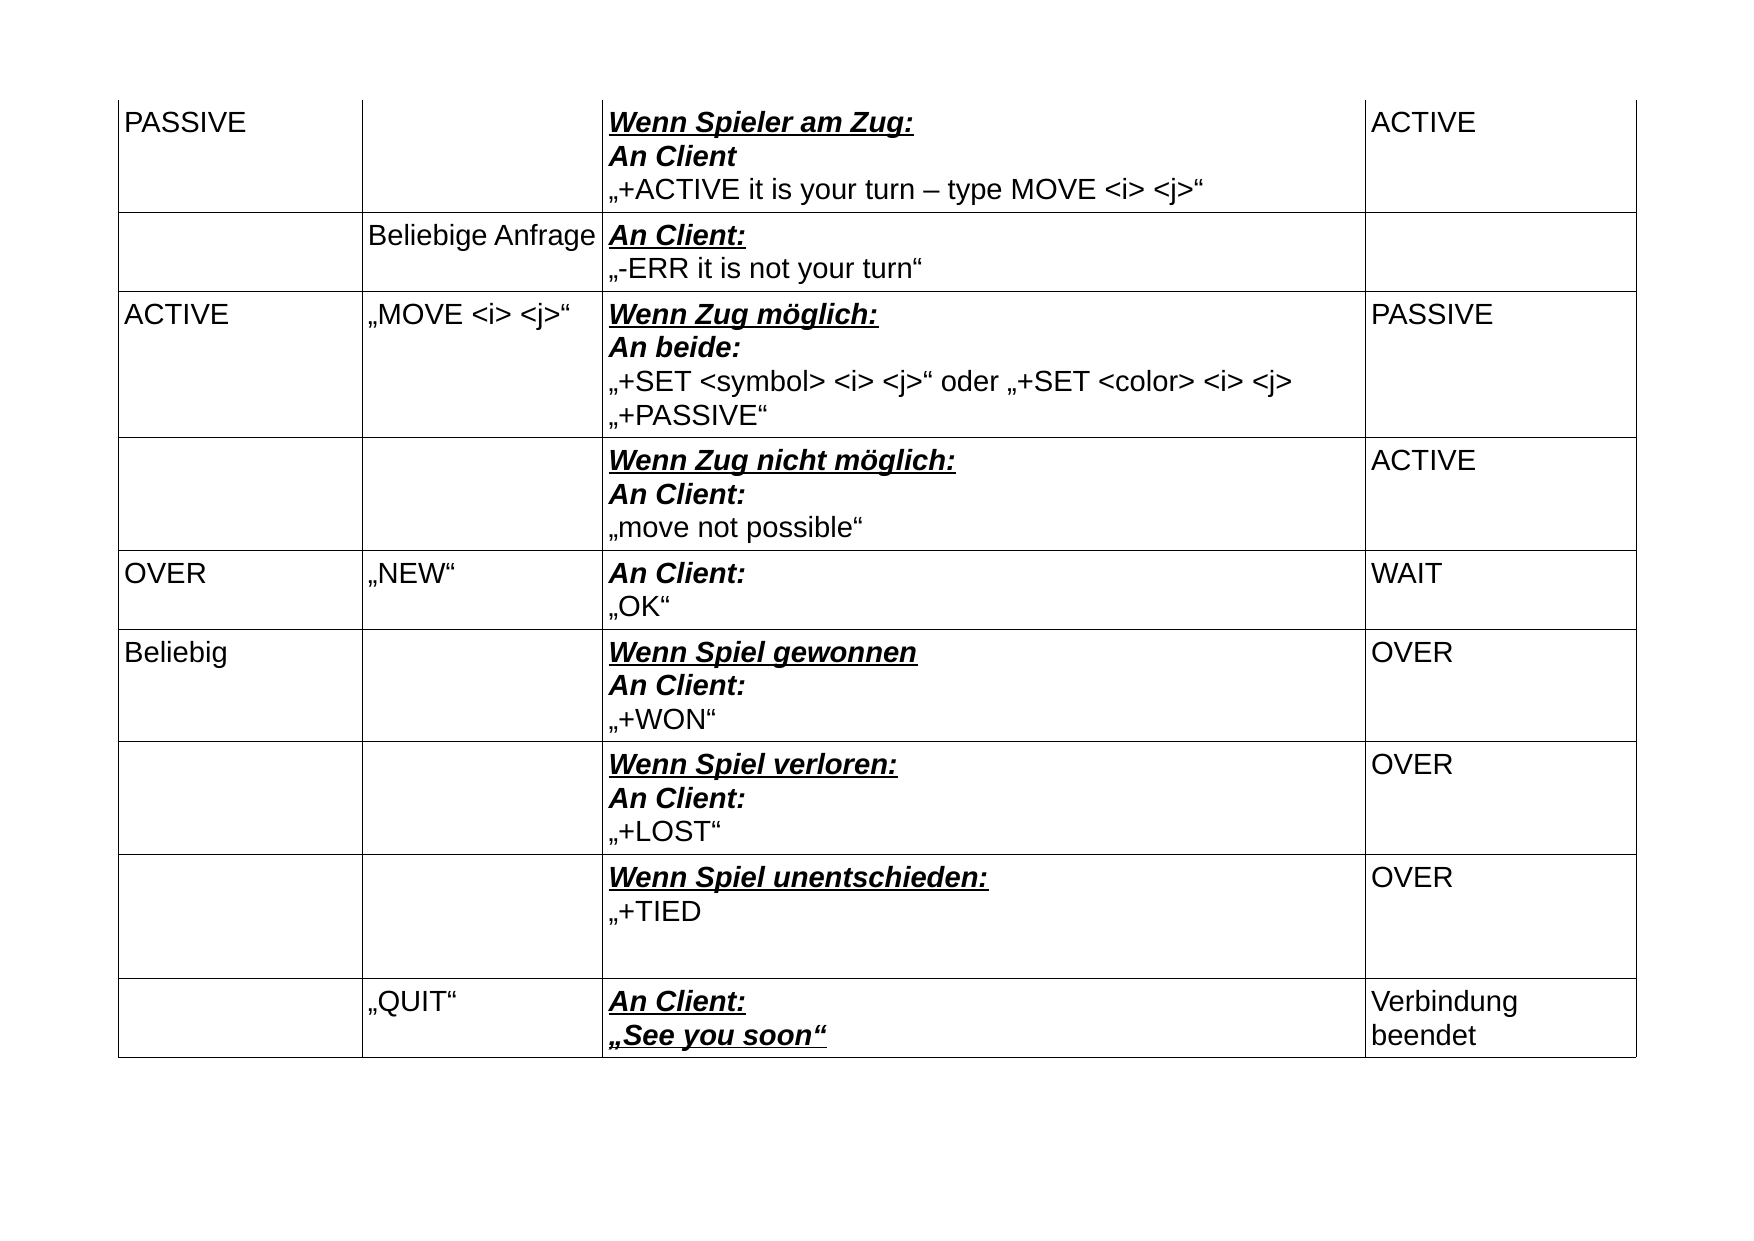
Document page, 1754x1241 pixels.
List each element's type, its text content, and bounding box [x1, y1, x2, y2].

table_cell [363, 933, 602, 978]
table_cell ACTIVE [119, 292, 362, 437]
table_cell Verbindung beendet [1366, 979, 1636, 1057]
table_cell An Client: „OK“ [603, 551, 1365, 628]
table_cell An Client: „-ERR it is not your turn“ [603, 213, 1365, 291]
table_cell [119, 855, 362, 933]
table_cell „MOVE <i> <j>“ [363, 292, 602, 437]
table_cell OVER [1366, 742, 1636, 854]
table_cell OVER [1366, 855, 1636, 933]
table_cell [363, 438, 602, 549]
table_cell Wenn Zug möglich: An beide: „+SET <symbol> <i> <j>“ oder „+SET <color> <i> <j> „+PASSIVE“ [603, 292, 1365, 437]
table_cell Wenn Spiel gewonnen An Client: „+WON“ [603, 630, 1365, 741]
table_header Wenn Spieler am Zug: An Client „+ACTIVE it is your turn – type MOVE <i> <j>“ [603, 100, 1365, 212]
table_cell Wenn Spiel unentschieden: „+TIED [603, 855, 1365, 933]
table_cell ACTIVE [1366, 438, 1636, 549]
table_cell [119, 213, 362, 291]
table_cell [363, 742, 602, 854]
table_cell WAIT [1366, 551, 1636, 628]
table_cell PASSIVE [1366, 292, 1636, 437]
table_header [363, 100, 602, 212]
table_cell [119, 438, 362, 549]
table_cell „QUIT“ [363, 979, 602, 1057]
table_cell An Client: „See you soon“ [603, 979, 1365, 1057]
table_cell [119, 742, 362, 854]
table_cell [1366, 933, 1636, 978]
table_cell Wenn Zug nicht möglich: An Client: „move not possible“ [603, 438, 1365, 549]
table_header ACTIVE [1366, 100, 1636, 212]
table_cell [119, 933, 362, 978]
table_cell [363, 630, 602, 741]
table_cell Wenn Spiel verloren: An Client: „+LOST“ [603, 742, 1365, 854]
table_cell „NEW“ [363, 551, 602, 628]
table_cell [119, 979, 362, 1057]
table_cell [363, 855, 602, 933]
table_cell OVER [119, 551, 362, 628]
table_cell Beliebige Anfrage [363, 213, 602, 291]
table_cell [603, 933, 1365, 978]
table_header PASSIVE [119, 100, 362, 212]
table_cell OVER [1366, 630, 1636, 741]
table_cell [1366, 213, 1636, 291]
table_cell Beliebig [119, 630, 362, 741]
